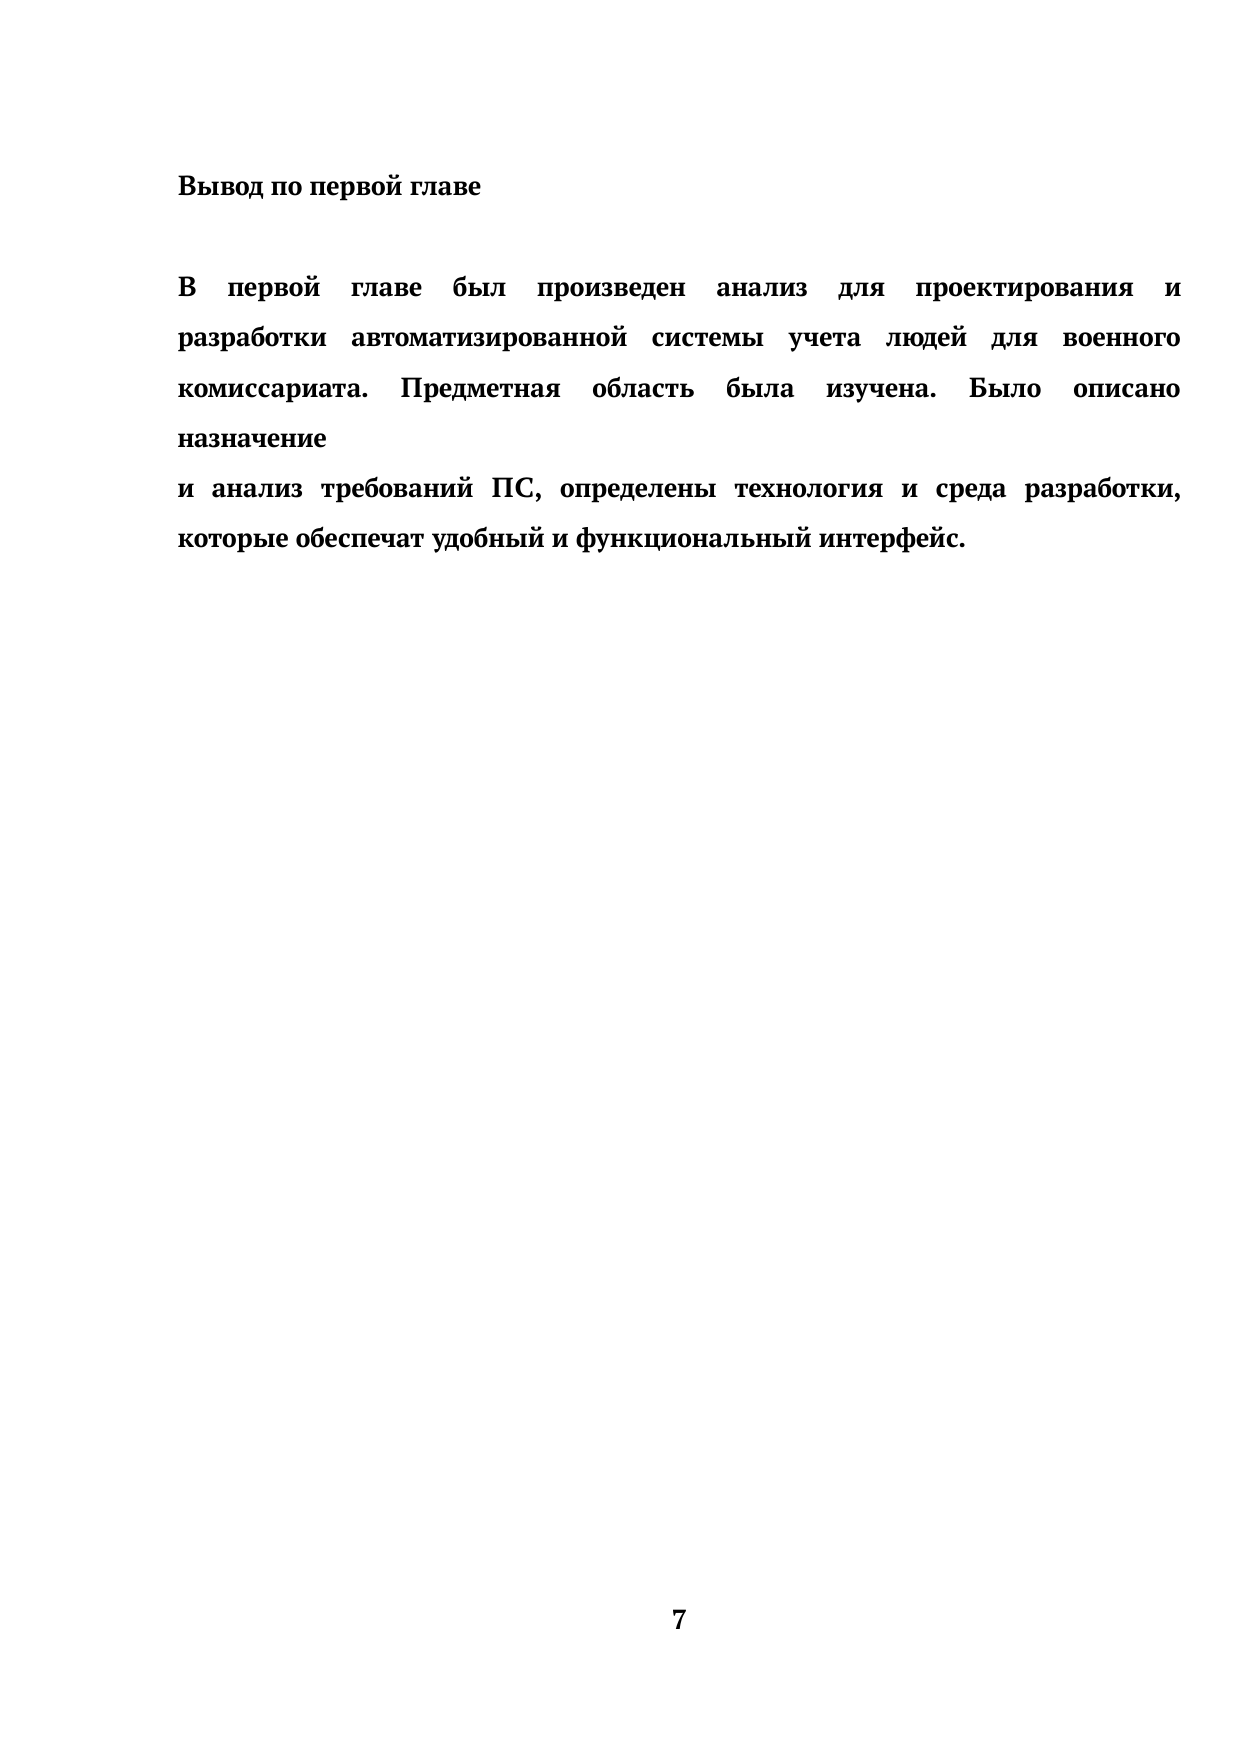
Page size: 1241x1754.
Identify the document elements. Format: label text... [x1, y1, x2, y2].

text В первой главе был произведен анализ для проектирования и разработки автоматизированной системы учета людей для военного комиссариата. Предметная область была изучена. Было описано назначение и анализ требований ПС, определены технология и среда разработки, которые обеспечат удобный и функциональный интерфейс. [177, 219, 1181, 554]
text Вывод по первой главе [177, 118, 1181, 202]
